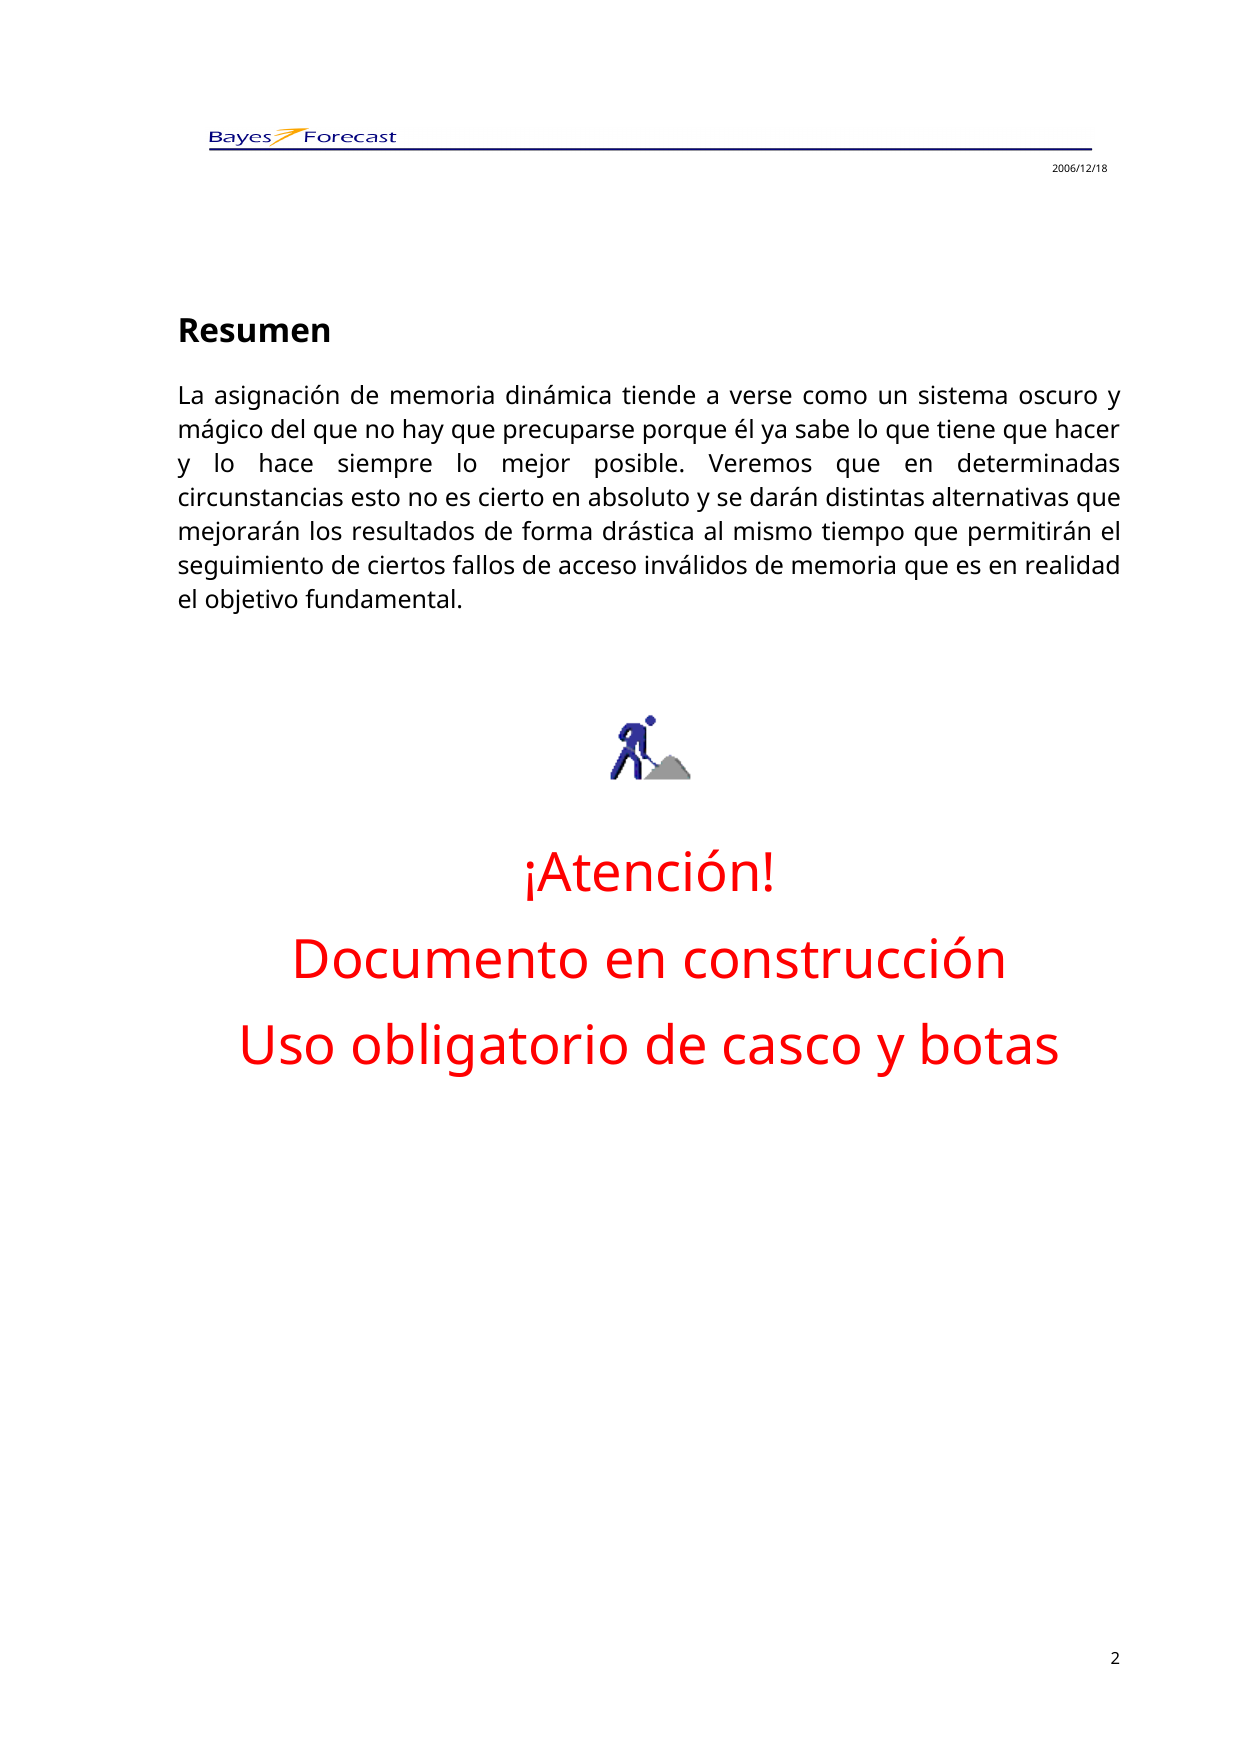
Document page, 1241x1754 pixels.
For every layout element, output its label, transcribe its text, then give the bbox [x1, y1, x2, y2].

text Documento en construcción [177, 920, 1122, 994]
text ¡Atención! [177, 834, 1122, 908]
text Uso obligatorio de casco y botas [177, 1006, 1122, 1080]
text La asignación de memoria dinámica tiende a verse como un sistema oscuro y mágico del que no hay que precuparse porque él ya sabe lo que tiene que hacer y lo hace siempre lo mejor posible. Veremos que en determinadas circunstancias esto no es cierto en absoluto y se darán distintas alternativas que mejorarán los resultados de forma drástica al mismo tiempo que permitirán el seguimiento de ciertos fallos de acceso inválidos de memoria que es en realidad el objetivo fundamental. [177, 378, 1122, 616]
text Resumen [177, 307, 1122, 353]
picture [598, 709, 702, 788]
picture [205, 127, 1095, 153]
